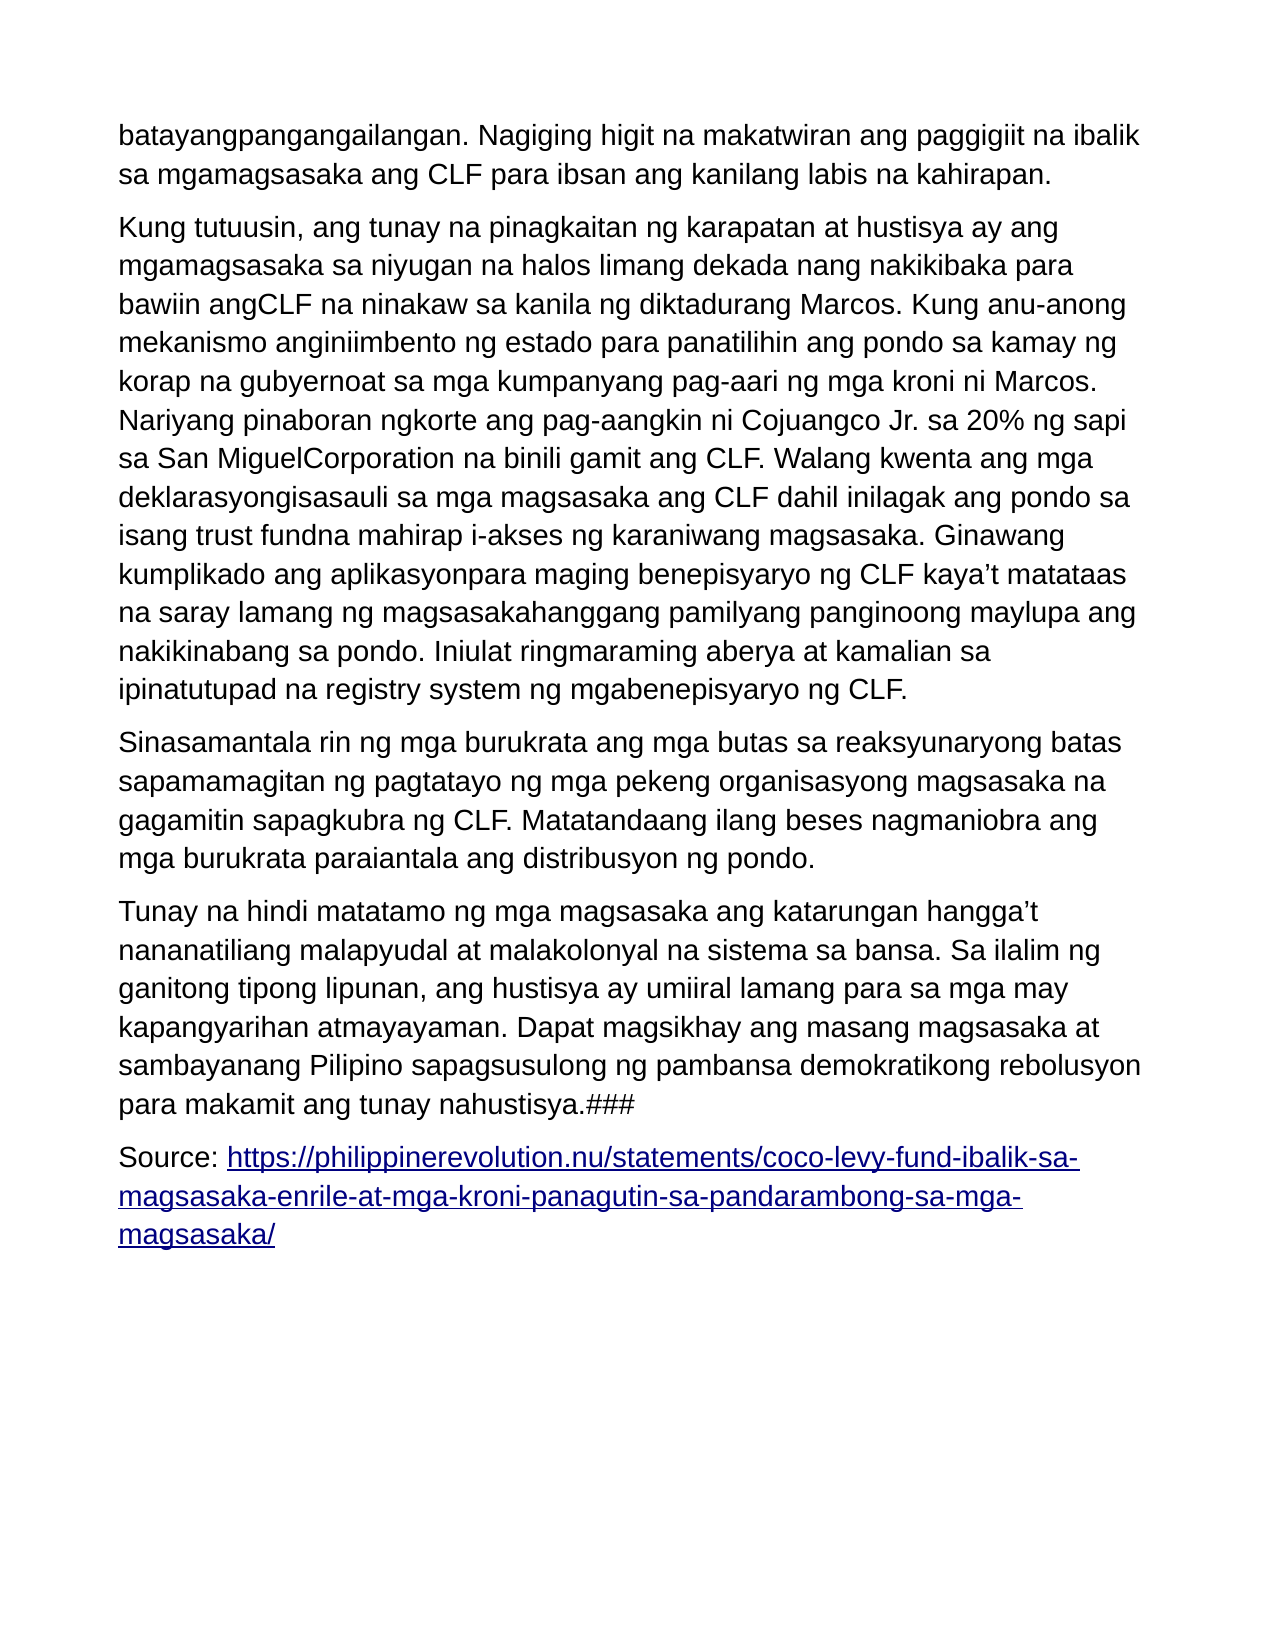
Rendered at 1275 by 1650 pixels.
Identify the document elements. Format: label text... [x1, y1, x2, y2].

text Sinasamantala rin ng mga burukrata ang mga butas sa reaksyunaryong batas sapamamagitan ng pagtatayo ng mga pekeng organisasyong magsasaka na gagamitin sapagkubra ng CLF. Matatandaang ilang beses nagmaniobra ang mga burukrata paraiantala ang distribusyon ng pondo. [118, 725, 1157, 874]
text batayangpangangailangan. Nagiging higit na makatwiran ang paggigiit na ibalik sa mgamagsasaka ang CLF para ibsan ang kanilang labis na kahirapan. [118, 118, 1157, 190]
text Kung tutuusin, ang tunay na pinagkaitan ng karapatan at hustisya ay ang mgamagsasaka sa niyugan na halos limang dekada nang nakikibaka para bawiin angCLF na ninakaw sa kanila ng diktadurang Marcos. Kung anu-anong mekanismo anginiimbento ng estado para panatilihin ang pondo sa kamay ng korap na gubyernoat sa mga kumpanyang pag-aari ng mga kroni ni Marcos. Nariyang pinaboran ngkorte ang pag-aangkin ni Cojuangco Jr. sa 20% ng sapi sa San MiguelCorporation na binili gamit ang CLF. Walang kwenta ang mga deklarasyongisasauli sa mga magsasaka ang CLF dahil inilagak ang pondo sa isang trust fundna mahirap i-akses ng karaniwang magsasaka. Ginawang kumplikado ang aplikasyonpara maging benepisyaryo ng CLF kaya’t matataas na saray lamang ng magsasakahanggang pamilyang panginoong maylupa ang nakikinabang sa pondo. Iniulat ringmaraming aberya at kamalian sa ipinatutupad na registry system ng mgabenepisyaryo ng CLF. [118, 210, 1157, 706]
text Source: https://philippinerevolution.nu/statements/coco-levy-fund-ibalik-sa-magsasaka-enrile-at-mga-kroni-panagutin-sa-pandarambong-sa-mga-magsasaka/ [118, 1140, 1157, 1251]
text Tunay na hindi matatamo ng mga magsasaka ang katarungan hangga’t nananatiliang malapyudal at malakolonyal na sistema sa bansa. Sa ilalim ng ganitong tipong lipunan, ang hustisya ay umiiral lamang para sa mga may kapangyarihan atmayayaman. Dapat magsikhay ang masang magsasaka at sambayanang Pilipino sapagsusulong ng pambansa demokratikong rebolusyon para makamit ang tunay nahustisya.### [118, 894, 1157, 1120]
